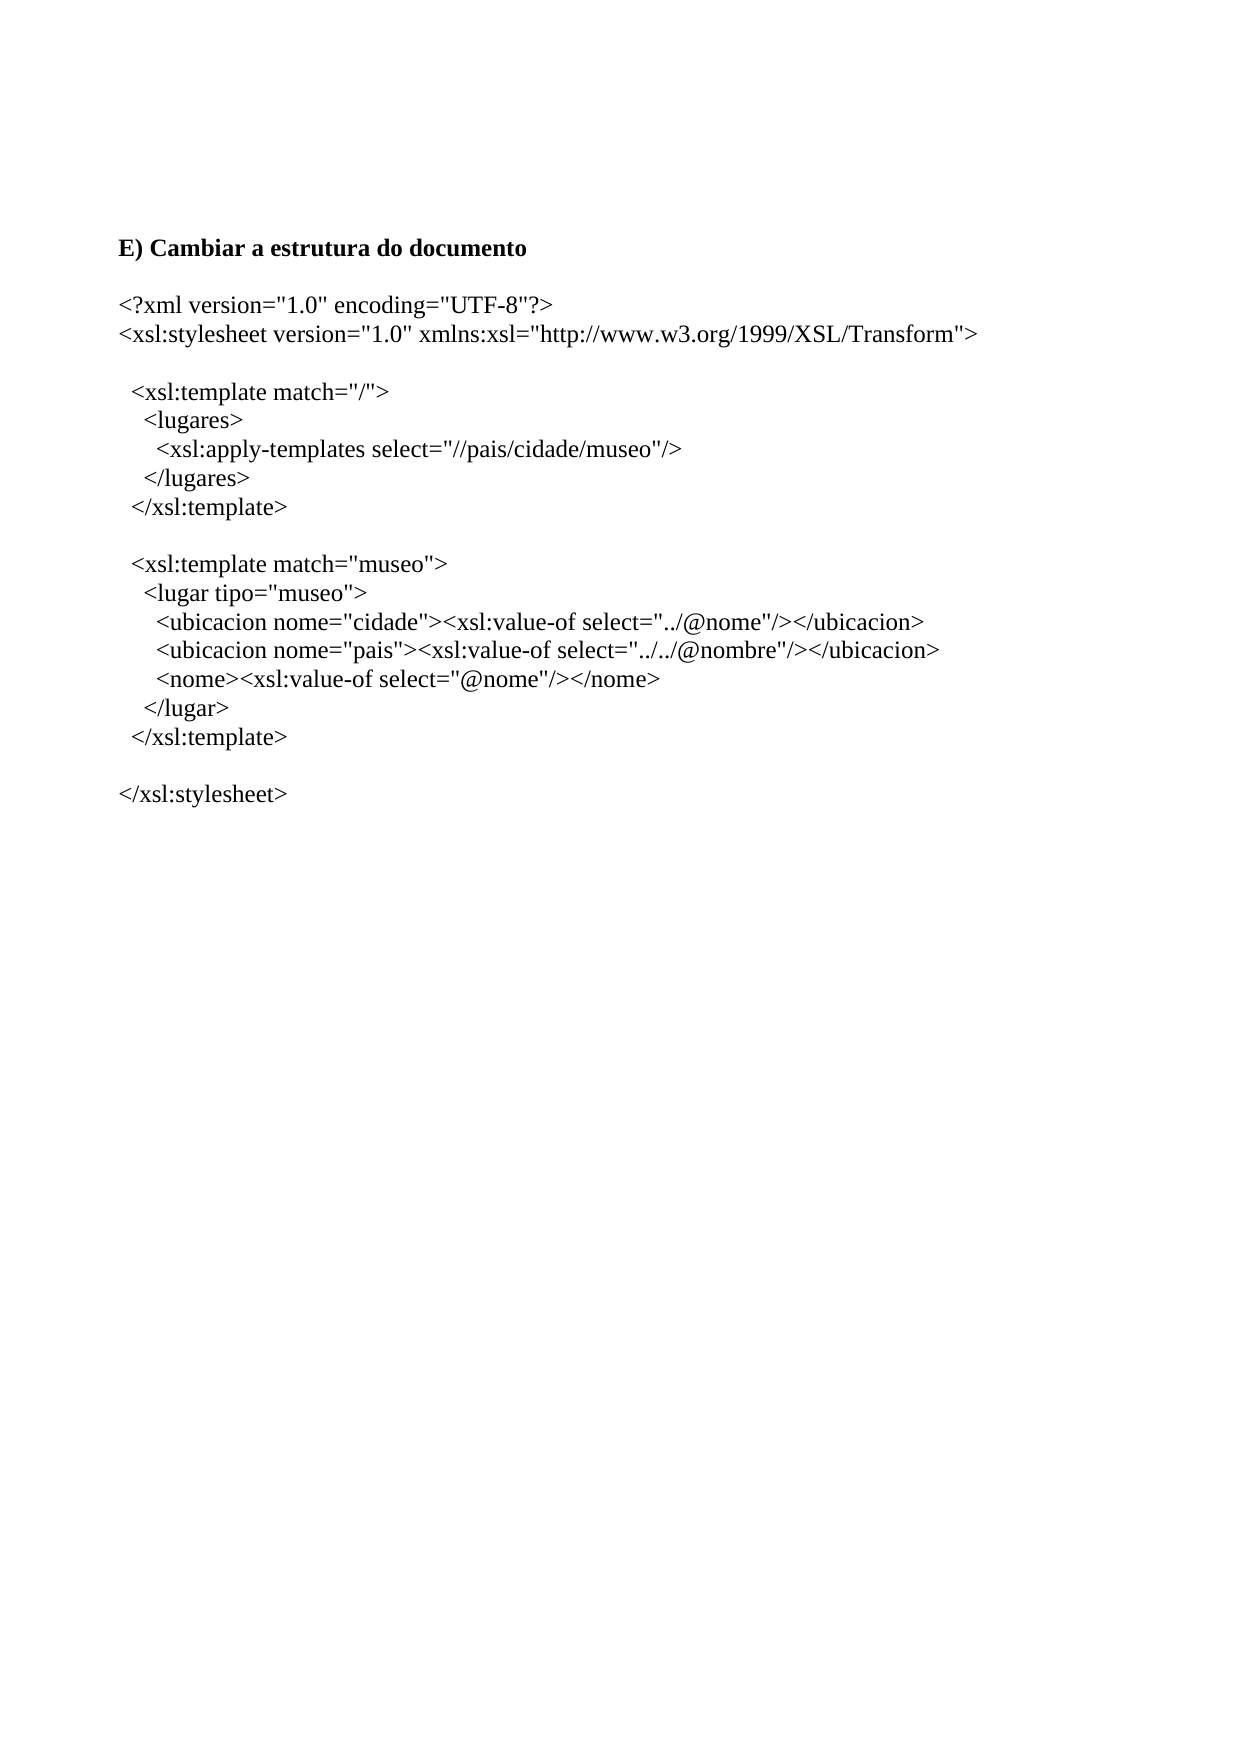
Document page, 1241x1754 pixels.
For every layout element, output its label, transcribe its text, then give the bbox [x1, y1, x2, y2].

text <lugar tipo="museo"> [118, 578, 1122, 607]
text <ubicacion nome="cidade"><xsl:value-of select="../@nome"/></ubicacion> [118, 607, 1122, 636]
text <nome><xsl:value-of select="@nome"/></nome> [118, 664, 1122, 693]
text </xsl:template> [118, 492, 1122, 521]
text <xsl:template match="museo"> [118, 549, 1122, 578]
text </lugar> [118, 693, 1122, 722]
text <xsl:template match="/"> [118, 377, 1122, 406]
text <xsl:apply-templates select="//pais/cidade/museo"/> [118, 434, 1122, 463]
text <lugares> [118, 406, 1122, 434]
text E) Cambiar a estrutura do documento [118, 233, 1122, 262]
text <?xml version="1.0" encoding="UTF-8"?> [118, 291, 1122, 319]
text <ubicacion nome="pais"><xsl:value-of select="../../@nombre"/></ubicacion> [118, 636, 1122, 664]
text <xsl:stylesheet version="1.0" xmlns:xsl="http://www.w3.org/1999/XSL/Transform"> [118, 319, 1122, 348]
text </xsl:template> [118, 722, 1122, 751]
text </xsl:stylesheet> [118, 779, 1122, 808]
text </lugares> [118, 463, 1122, 492]
